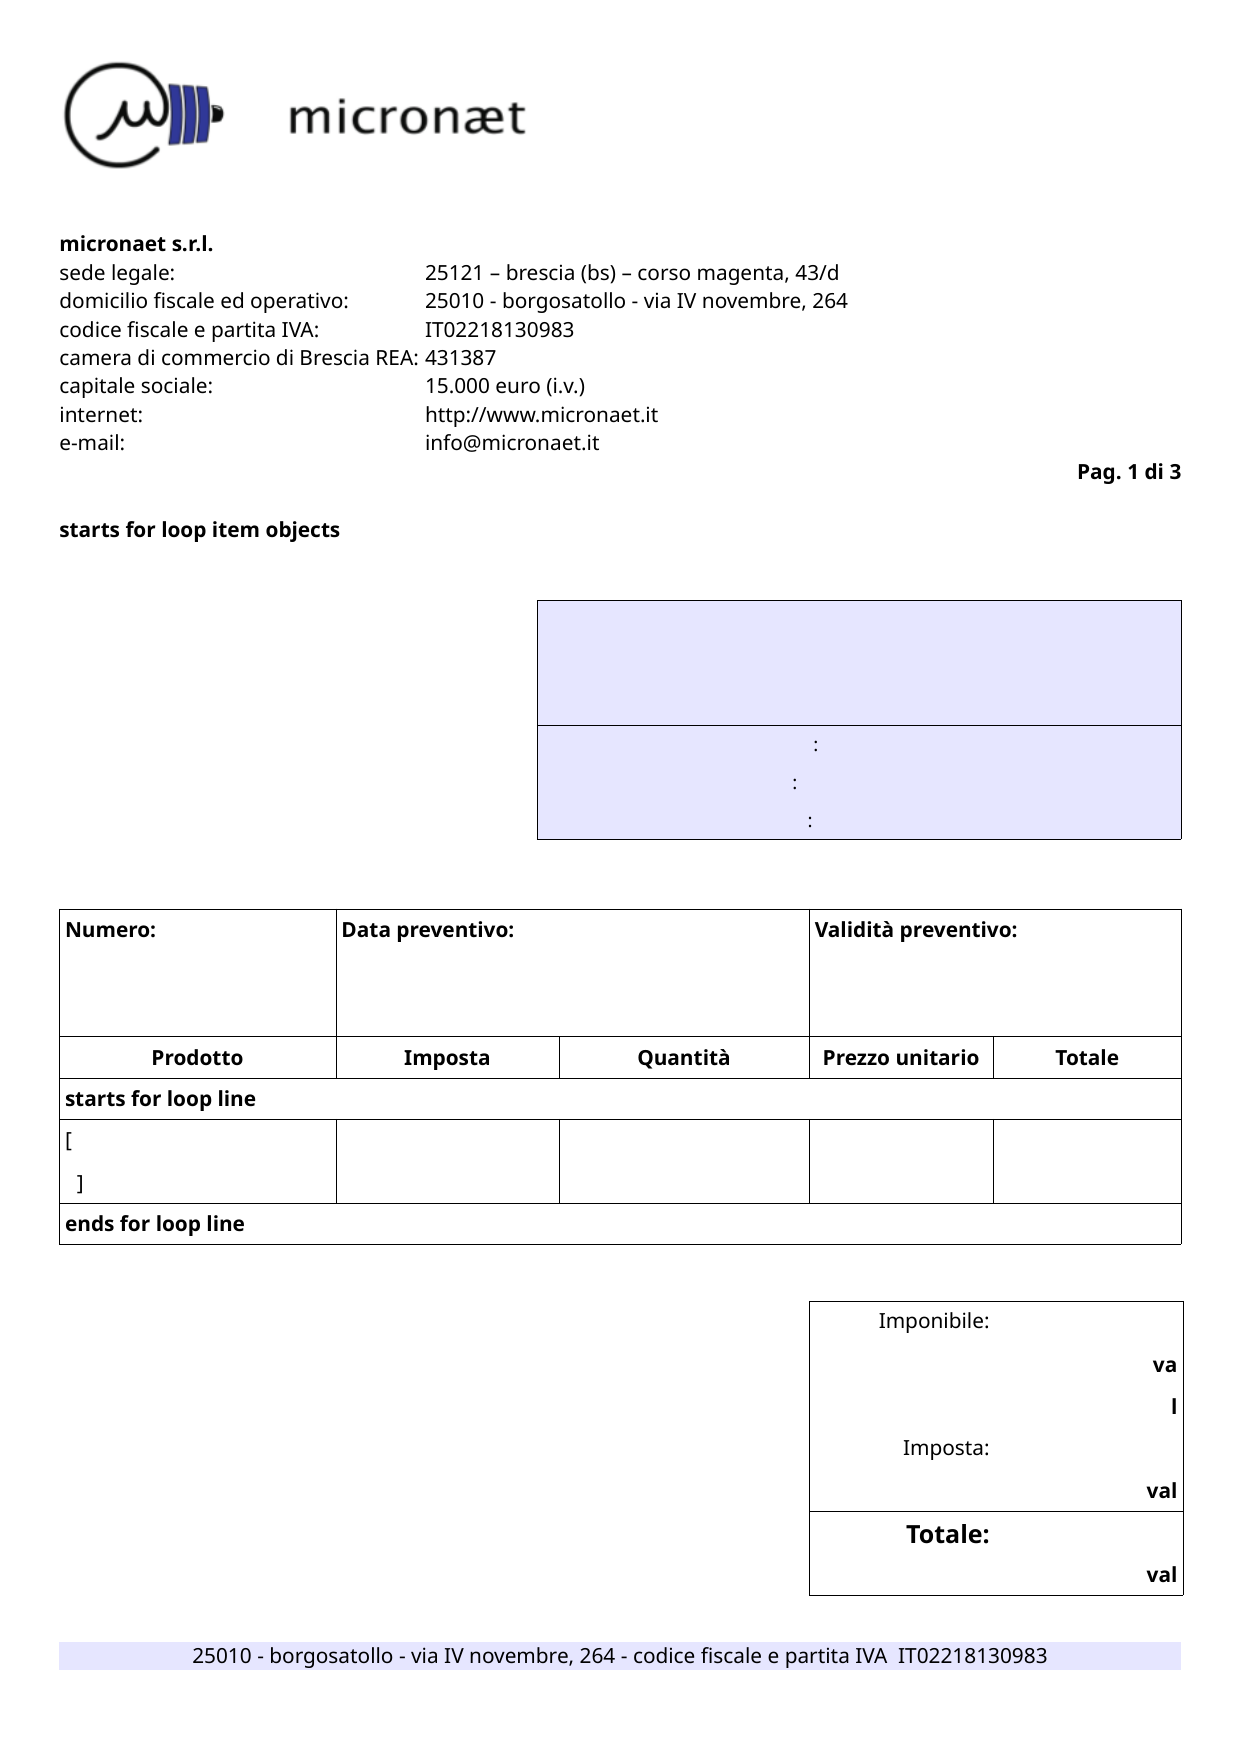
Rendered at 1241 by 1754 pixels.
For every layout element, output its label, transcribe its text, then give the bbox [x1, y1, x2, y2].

table_cell [59, 725, 537, 839]
table_cell Prodotto [60, 1037, 336, 1077]
table_cell <formatLang(item.amount_tax)> val [995, 1427, 1183, 1511]
table_header [59, 600, 537, 725]
table_cell Validità preventivo: <formatLang(item.deadline_order, date=True)> [810, 910, 1181, 1036]
table_cell <line.price_subtotal> [994, 1120, 1181, 1203]
table_cell [<line.product_id.default_code>] <line.product_id.name> [60, 1120, 336, 1203]
table_header [336, 868, 809, 908]
table_header <formatLang(item.amount_untaxed)> val [995, 1302, 1183, 1427]
table_cell Prezzo unitario [810, 1037, 993, 1077]
picture [59, 59, 532, 173]
table_cell <line.product_uom_qty> <line.product_uom.name> [560, 1120, 809, 1203]
table_cell <get_label(item.partner_id,"phone")>: <item.partner_id.phone> <get_label(item.partner_id,"fax")>: <item.partner_id.fax> <get_label(item.partner_id,"email")>: <item.partner_id.email> [538, 726, 1181, 839]
table_cell ends for loop line [60, 1204, 1181, 1244]
table_header [809, 868, 1181, 908]
table_cell <line.price_unit> [810, 1120, 993, 1203]
table_cell Totale: [810, 1512, 995, 1595]
table_cell Numero: <item.name> [60, 910, 336, 1036]
table_cell Totale [994, 1037, 1181, 1077]
table_header [59, 868, 336, 908]
table_cell Quantità [560, 1037, 809, 1077]
table_cell Imposta [337, 1037, 559, 1077]
table_header Imponibile: [810, 1302, 995, 1427]
table_header <item.partner_id.name> <item.partner_id.street> <item.partner_id.zip> <item.partner_id.city> [538, 601, 1181, 725]
table_cell starts for loop line [60, 1079, 1181, 1119]
text <setLang(item.partner_id.lang or 'it_IT')> [59, 543, 1181, 572]
text starts for loop item objects [59, 515, 1181, 543]
table_cell Data preventivo: <formatLang(item.date_order, date=True)> [337, 910, 809, 1036]
table_cell <formatLang(item.amount_total)> val [995, 1512, 1183, 1595]
table_cell Imposta: [810, 1427, 995, 1511]
table_cell <line.tax_id> [337, 1120, 559, 1203]
